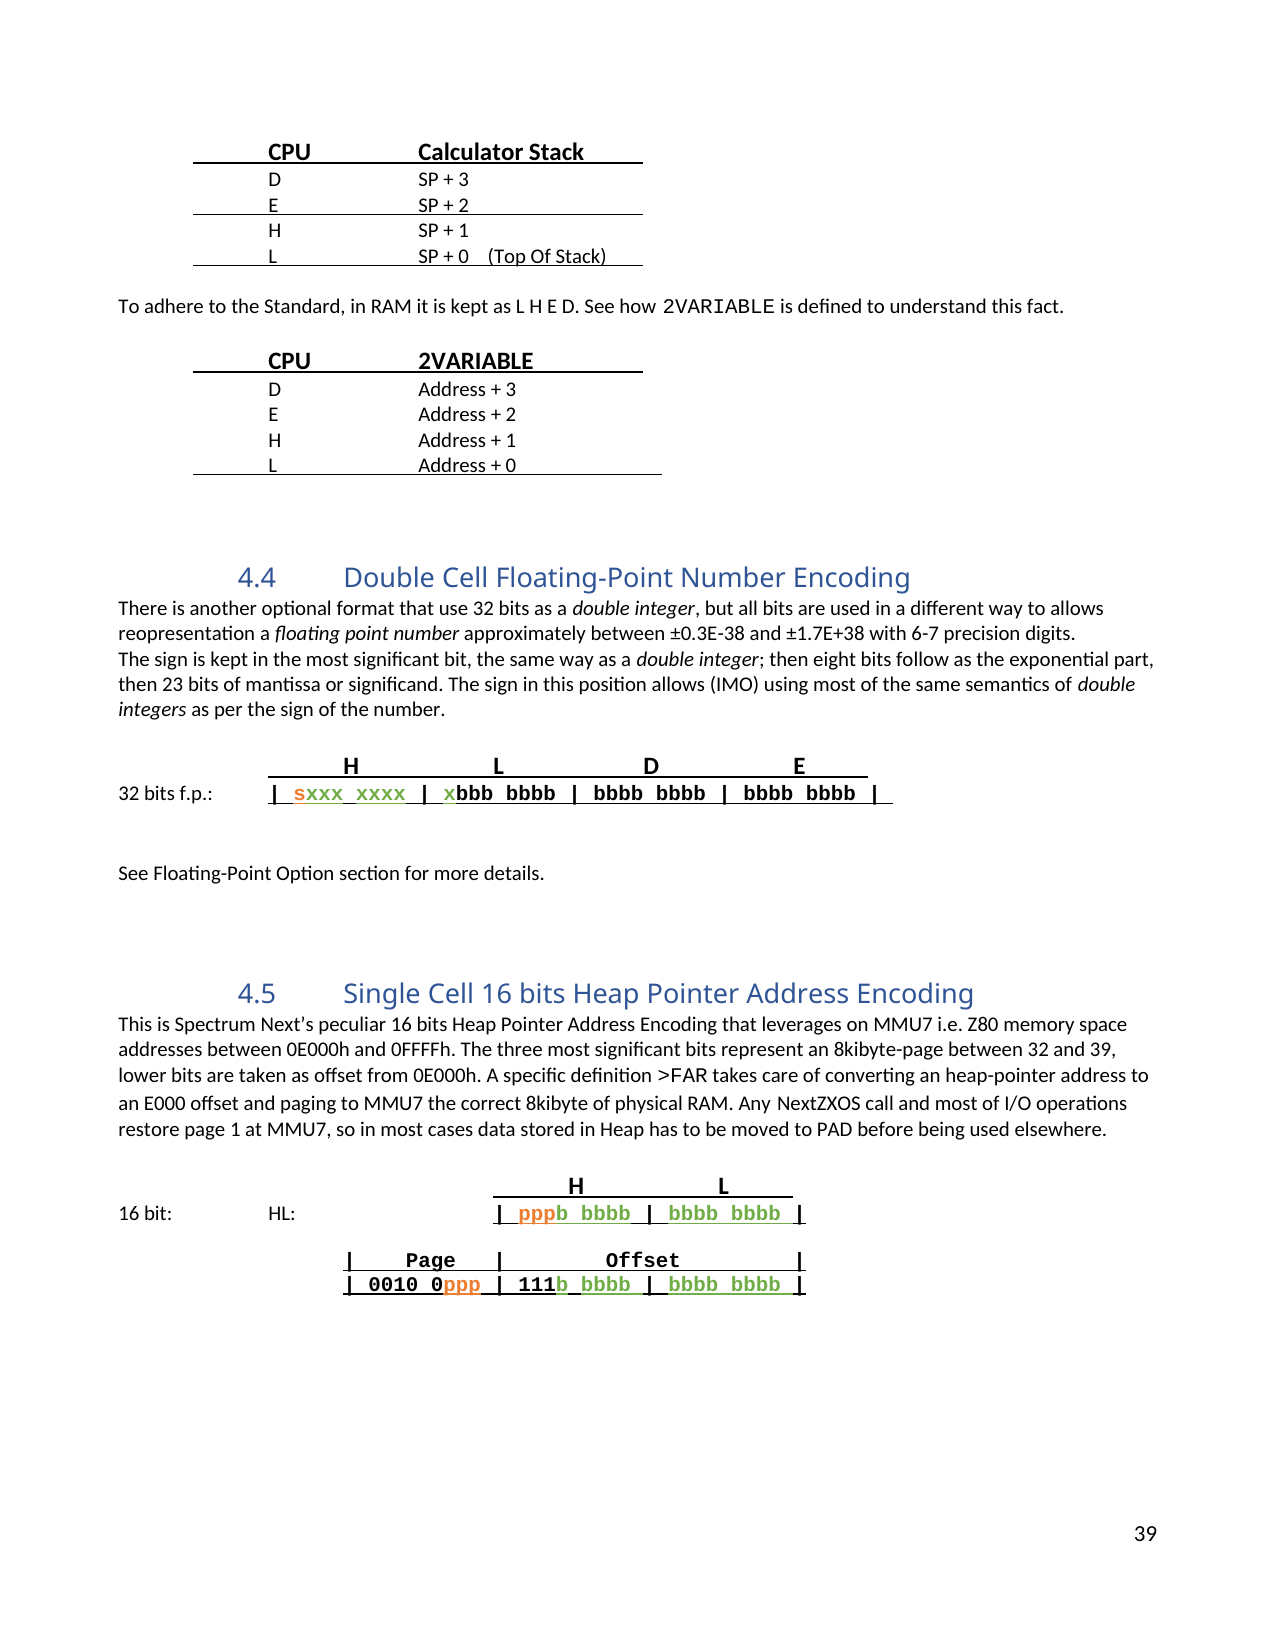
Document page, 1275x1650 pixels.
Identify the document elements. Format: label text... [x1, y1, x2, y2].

subtitle Double Cell Floating-Point Number Encoding [231, 558, 1157, 595]
text H L [118, 1170, 1157, 1200]
text 16 bit: HL: | pppb bbbb | bbbb bbbb | [118, 1200, 1157, 1227]
text See Floating-Point Option section for more details. [118, 861, 1157, 886]
text H L D E [118, 750, 1157, 781]
text H Address + 1 [118, 427, 1157, 452]
text CPU Calculator Stack [118, 136, 1157, 167]
text H SP + 1 [118, 217, 1157, 243]
text This is Spectrum Next’s peculiar 16 bits Heap Pointer Address Encoding that leverages on MMU7 i.e. Z80 memory space addresses between 0E000h and 0FFFFh. The three most significant bits represent an 8kibyte-page between 32 and 39, lower bits are taken as offset from 0E000h. A specific definition >FAR takes care of converting an heap-pointer address to an E000 offset and paging to MMU7 the correct 8kibyte of physical RAM. Any NextZXOS call and most of I/O operations restore page 1 at MMU7, so in most cases data stored in Heap has to be moved to PAD before being used elsewhere. [118, 1011, 1157, 1142]
text E SP + 2 [118, 192, 1157, 217]
subtitle Single Cell 16 bits Heap Pointer Address Encoding [231, 974, 1157, 1011]
text CPU 2VARIABLE [118, 346, 1157, 376]
text D Address + 3 [118, 376, 1157, 401]
text L SP + 0 (Top Of Stack) [118, 243, 1157, 268]
text 32 bits f.p.: | sxxx xxxx | xbbb bbbb | bbbb bbbb | bbbb bbbb | [118, 781, 1157, 807]
text The sign is kept in the most significant bit, the same way as a double integer; then eight bits follow as the exponential part, then 23 bits of mantissa or significand. The sign in this position allows (IMO) using most of the same semantics of double integers as per the sign of the number. [118, 646, 1157, 722]
text There is another optional format that use 32 bits as a double integer, but all bits are used in a different way to allows reopresentation a floating point number approximately between ±0.3E-38 and ±1.7E+38 with 6-7 precision digits. [118, 595, 1157, 646]
text L Address + 0 [118, 452, 1157, 478]
text D SP + 3 [118, 167, 1157, 192]
text | Page | Offset | [193, 1250, 1157, 1274]
text To adhere to the Standard, in RAM it is kept as L H E D. See how 2VARIABLE is defined to understand this fact. [118, 294, 1157, 320]
text | 0010 0ppp | 111b bbbb | bbbb bbbb | [193, 1274, 1157, 1298]
text E Address + 2 [118, 401, 1157, 427]
